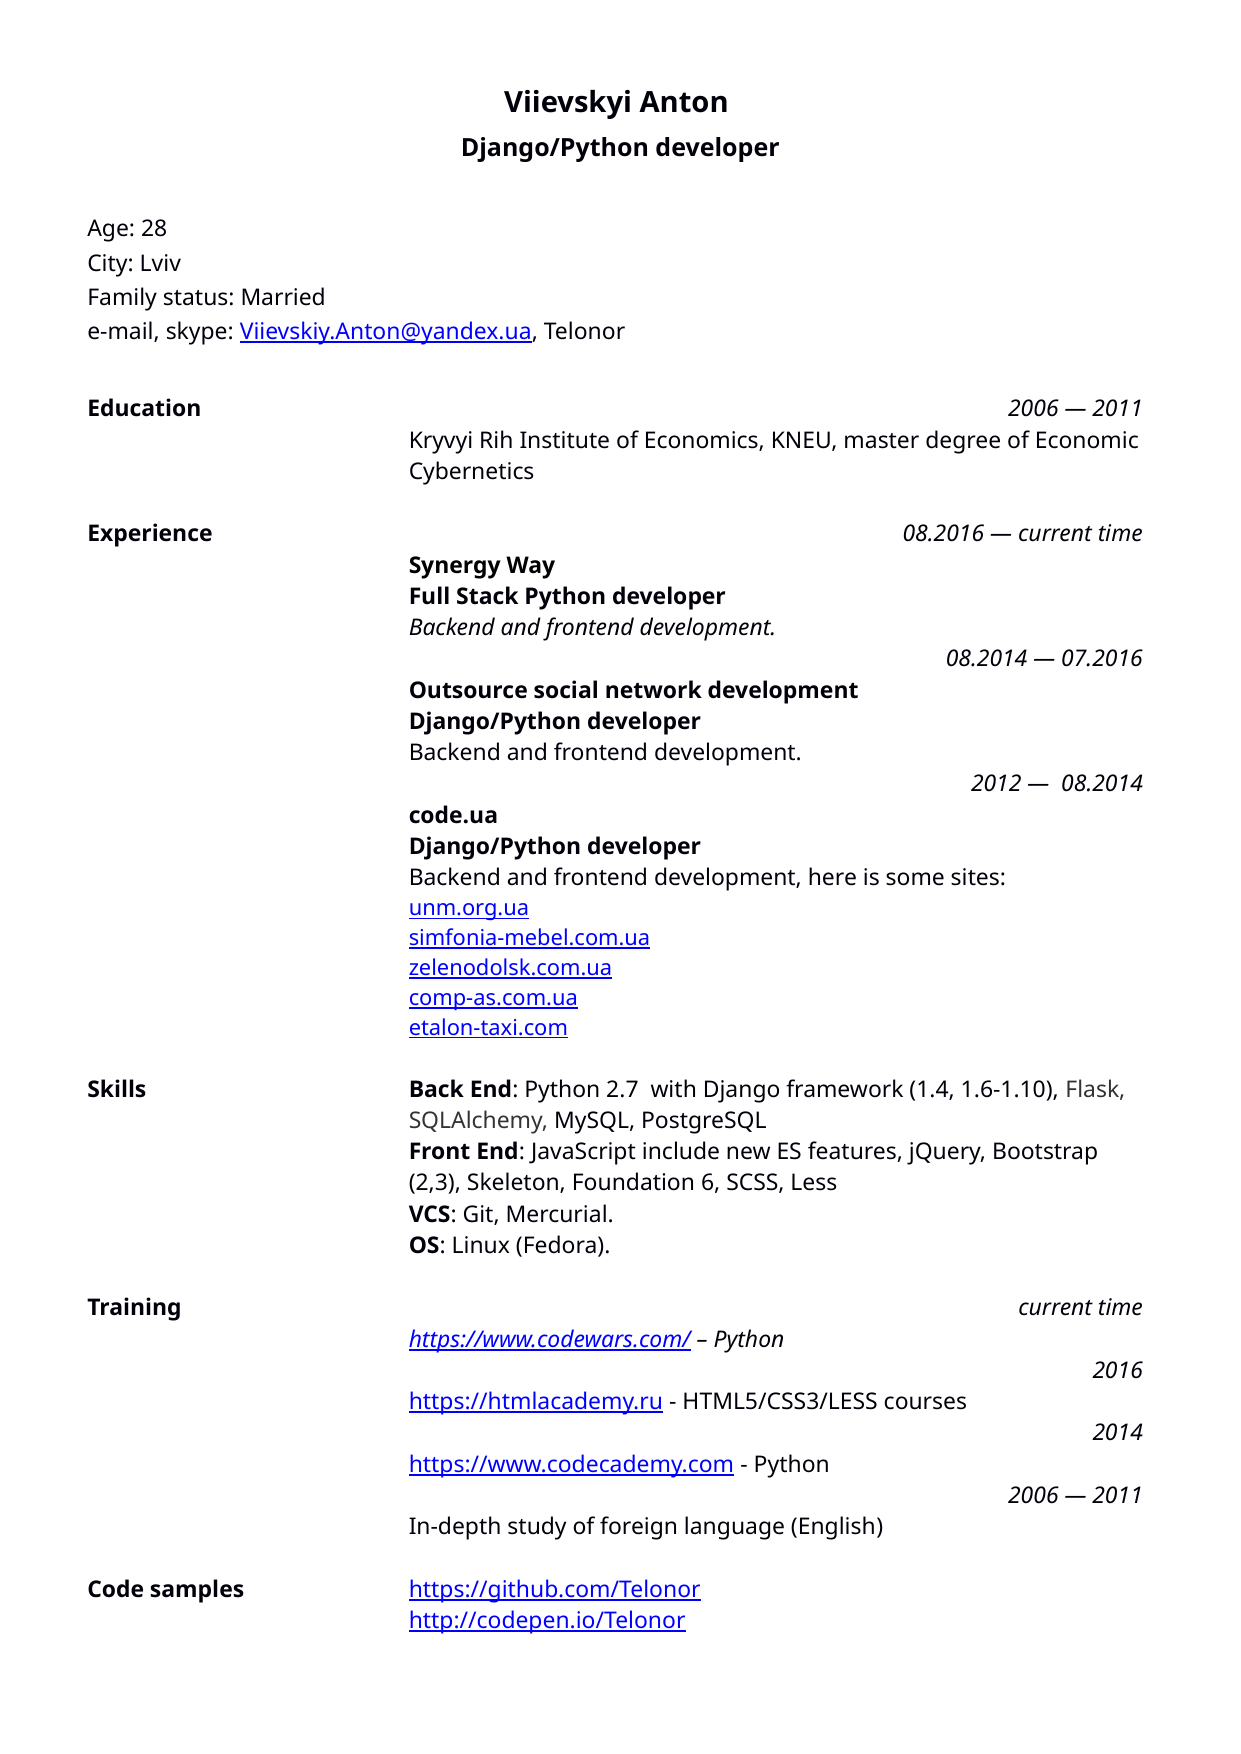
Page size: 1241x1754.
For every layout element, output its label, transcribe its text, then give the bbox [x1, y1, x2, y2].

table_cell current time https://www.codewars.com/ – Python 2016 https://htmlacademy.ru - HTML5/CSS3/LESS courses 2014 https://www.codecademy.com - Python 2006 — 2011 In-depth study of foreign language (English) [397, 1291, 1154, 1573]
table_cell 08.2016 — current time Synergy Way Full Stack Python developer Backend and frontend development. 08.2014 — 07.2016 Outsource social network development Django/Python developer Backend and frontend development. 2012 — 08.2014 сode.ua Django/Python developer Backend and frontend development, here is some sites: unm.org.ua simfonia-mebel.com.ua zelenodolsk.com.ua comp-as.com.ua etalon-taxi.com [397, 518, 1154, 1073]
table_cell Skills [76, 1073, 397, 1291]
table_cell Code samples [76, 1573, 397, 1666]
table_header 2006 — 2011 Kryvyi Rih Institute of Economics, KNEU, master degree of Economic Cybernetics [397, 393, 1154, 517]
text Django/Python developer [87, 130, 1153, 164]
table_cell https://github.com/Telonor http://codepen.io/Telonor [397, 1573, 1154, 1666]
text Family status: Married [87, 281, 1153, 312]
text City: Lviv [87, 246, 1153, 278]
table_cell Training [76, 1291, 397, 1573]
text Viievskyi Anton [87, 81, 1153, 121]
table_header Education [76, 393, 397, 517]
table_cell Experience [76, 518, 397, 1073]
text e-mail, skype: Viievskiy.Anton@yandex.ua, Telonor [87, 315, 1153, 346]
table_cell Back End: Python 2.7 with Django framework (1.4, 1.6-1.10), Flask, SQLAlchemy, MySQL, PostgreSQL Front End: JavaScript include new ES features, jQuery, Bootstrap (2,3), Skeleton, Foundation 6, SCSS, Less VCS: Git, Mercurial. OS: Linux (Fedora). [397, 1073, 1154, 1291]
text Age: 28 [87, 212, 1153, 243]
